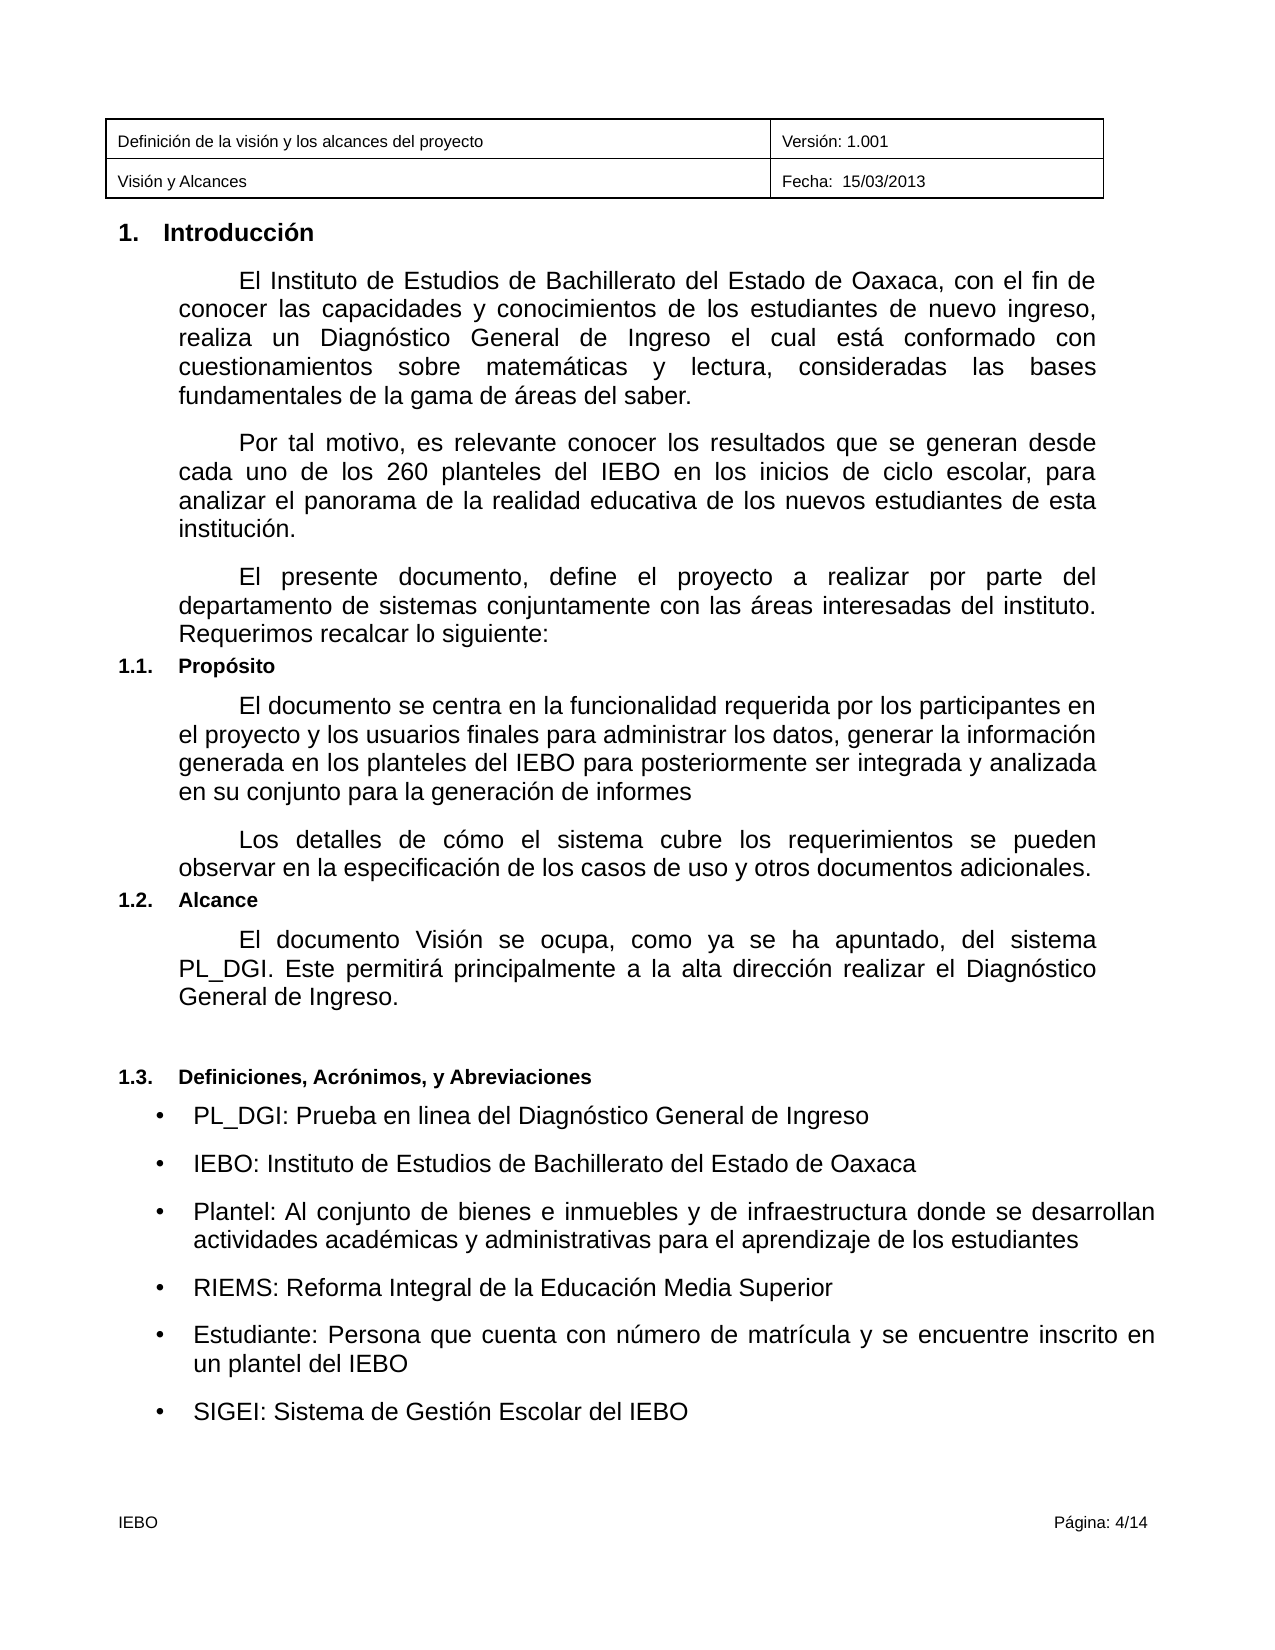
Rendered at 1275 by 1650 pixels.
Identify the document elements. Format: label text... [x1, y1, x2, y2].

list PL_DGI: Prueba en linea del Diagnóstico General de Ingreso [156, 1101, 1157, 1130]
subtitle Alcance [118, 888, 1157, 912]
list Plantel: Al conjunto de bienes e inmuebles y de infraestructura donde se desarrollan actividades académicas y administrativas para el aprendizaje de los estudiantes [156, 1196, 1157, 1254]
list Estudiante: Persona que cuenta con número de matrícula y se encuentre inscrito en un plantel del IEBO [156, 1320, 1157, 1378]
text El Instituto de Estudios de Bachillerato del Estado de Oaxaca, con el fin de conocer las capacidades y conocimientos de los estudiantes de nuevo ingreso, realiza un Diagnóstico General de Ingreso el cual está conformado con cuestionamientos sobre matemáticas y lectura, consideradas las bases fundamentales de la gama de áreas del saber. [178, 266, 1098, 409]
text El documento Visión se ocupa, como ya se ha apuntado, del sistema PL_DGI. Este permitirá principalmente a la alta dirección realizar el Diagnóstico General de Ingreso. [178, 925, 1098, 1011]
list IEBO: Instituto de Estudios de Bachillerato del Estado de Oaxaca [156, 1149, 1157, 1178]
subtitle Propósito [118, 654, 1157, 678]
list SIGEI: Sistema de Gestión Escolar del IEBO [156, 1397, 1157, 1426]
text El documento se centra en la funcionalidad requerida por los participantes en el proyecto y los usuarios finales para administrar los datos, generar la información generada en los planteles del IEBO para posteriormente ser integrada y analizada en su conjunto para la generación de informes [178, 691, 1098, 806]
list RIEMS: Reforma Integral de la Educación Media Superior [156, 1273, 1157, 1302]
text El presente documento, define el proyecto a realizar por parte del departamento de sistemas conjuntamente con las áreas interesadas del instituto. Requerimos recalcar lo siguiente: [178, 562, 1098, 648]
subtitle Definiciones, Acrónimos, y Abreviaciones [118, 1065, 1157, 1089]
text Por tal motivo, es relevante conocer los resultados que se generan desde cada uno de los 260 planteles del IEBO en los inicios de ciclo escolar, para analizar el panorama de la realidad educativa de los nuevos estudiantes de esta institución. [178, 428, 1098, 543]
text Los detalles de cómo el sistema cubre los requerimientos se pueden observar en la especificación de los casos de uso y otros documentos adicionales. [178, 824, 1098, 882]
subtitle Introducción [118, 218, 1157, 247]
